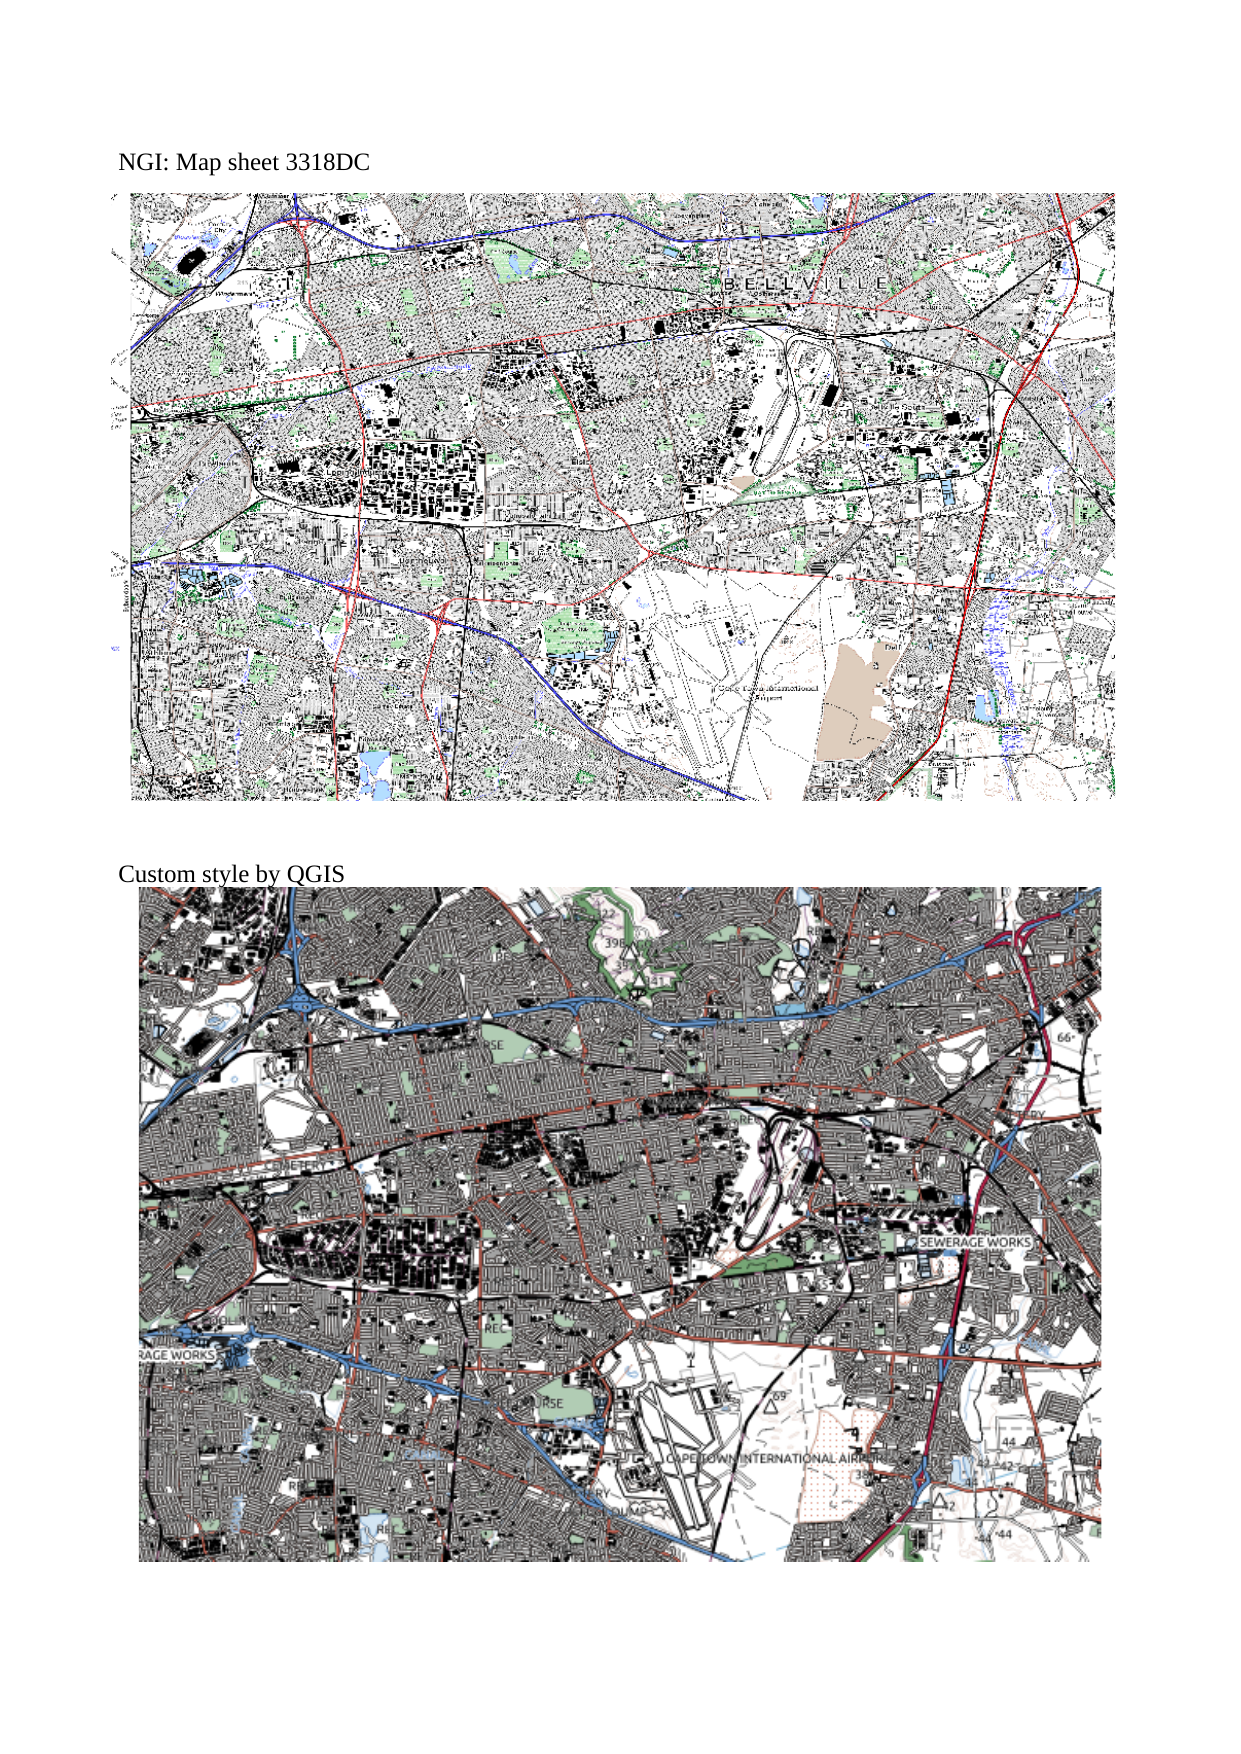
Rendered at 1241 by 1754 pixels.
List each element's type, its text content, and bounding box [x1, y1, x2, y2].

text Custom style by QGIS [118, 859, 1122, 888]
text NGI: Map sheet 3318DC [118, 147, 1122, 176]
picture [138, 887, 1102, 1562]
picture [111, 193, 1116, 802]
